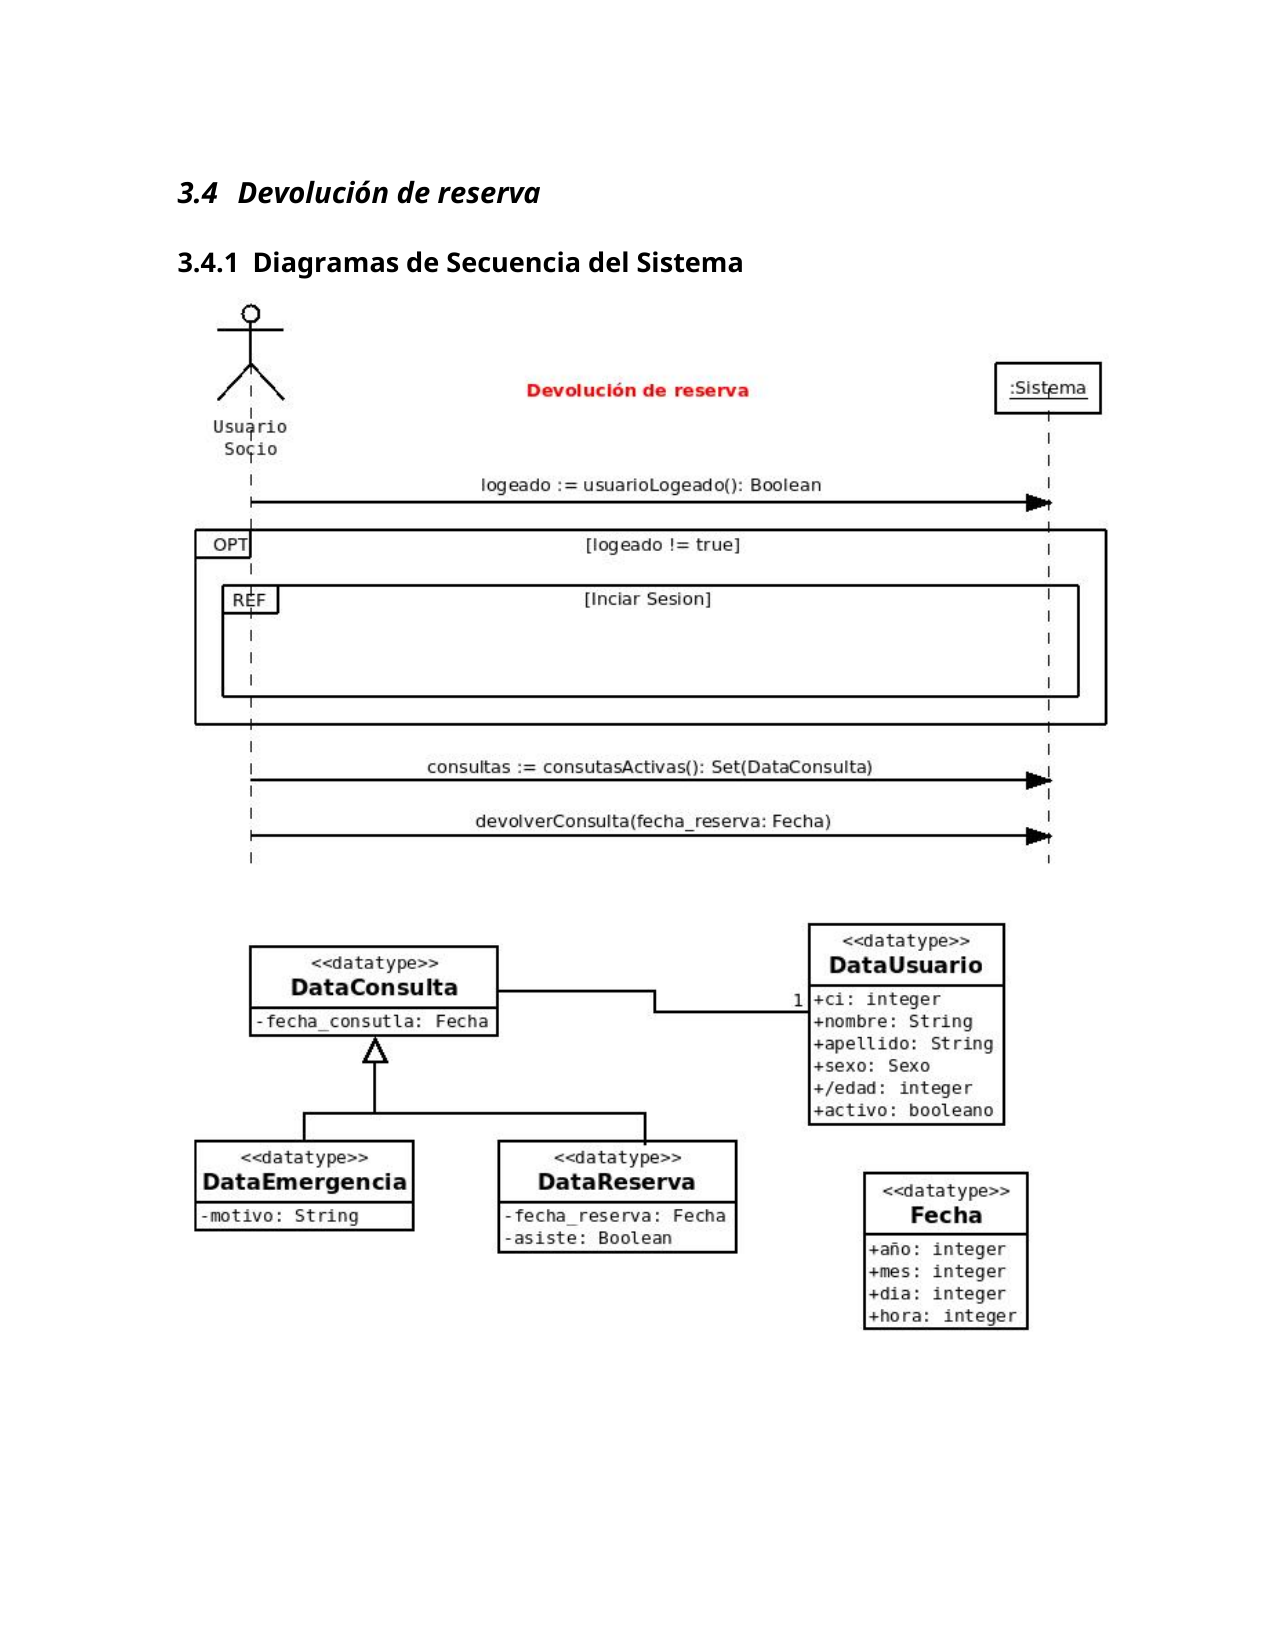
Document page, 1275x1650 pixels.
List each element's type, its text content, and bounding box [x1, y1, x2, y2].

subtitle Devolución de reserva [177, 173, 1098, 212]
picture [194, 287, 1109, 1333]
subtitle Diagramas de Secuencia del Sistema [177, 244, 1098, 281]
